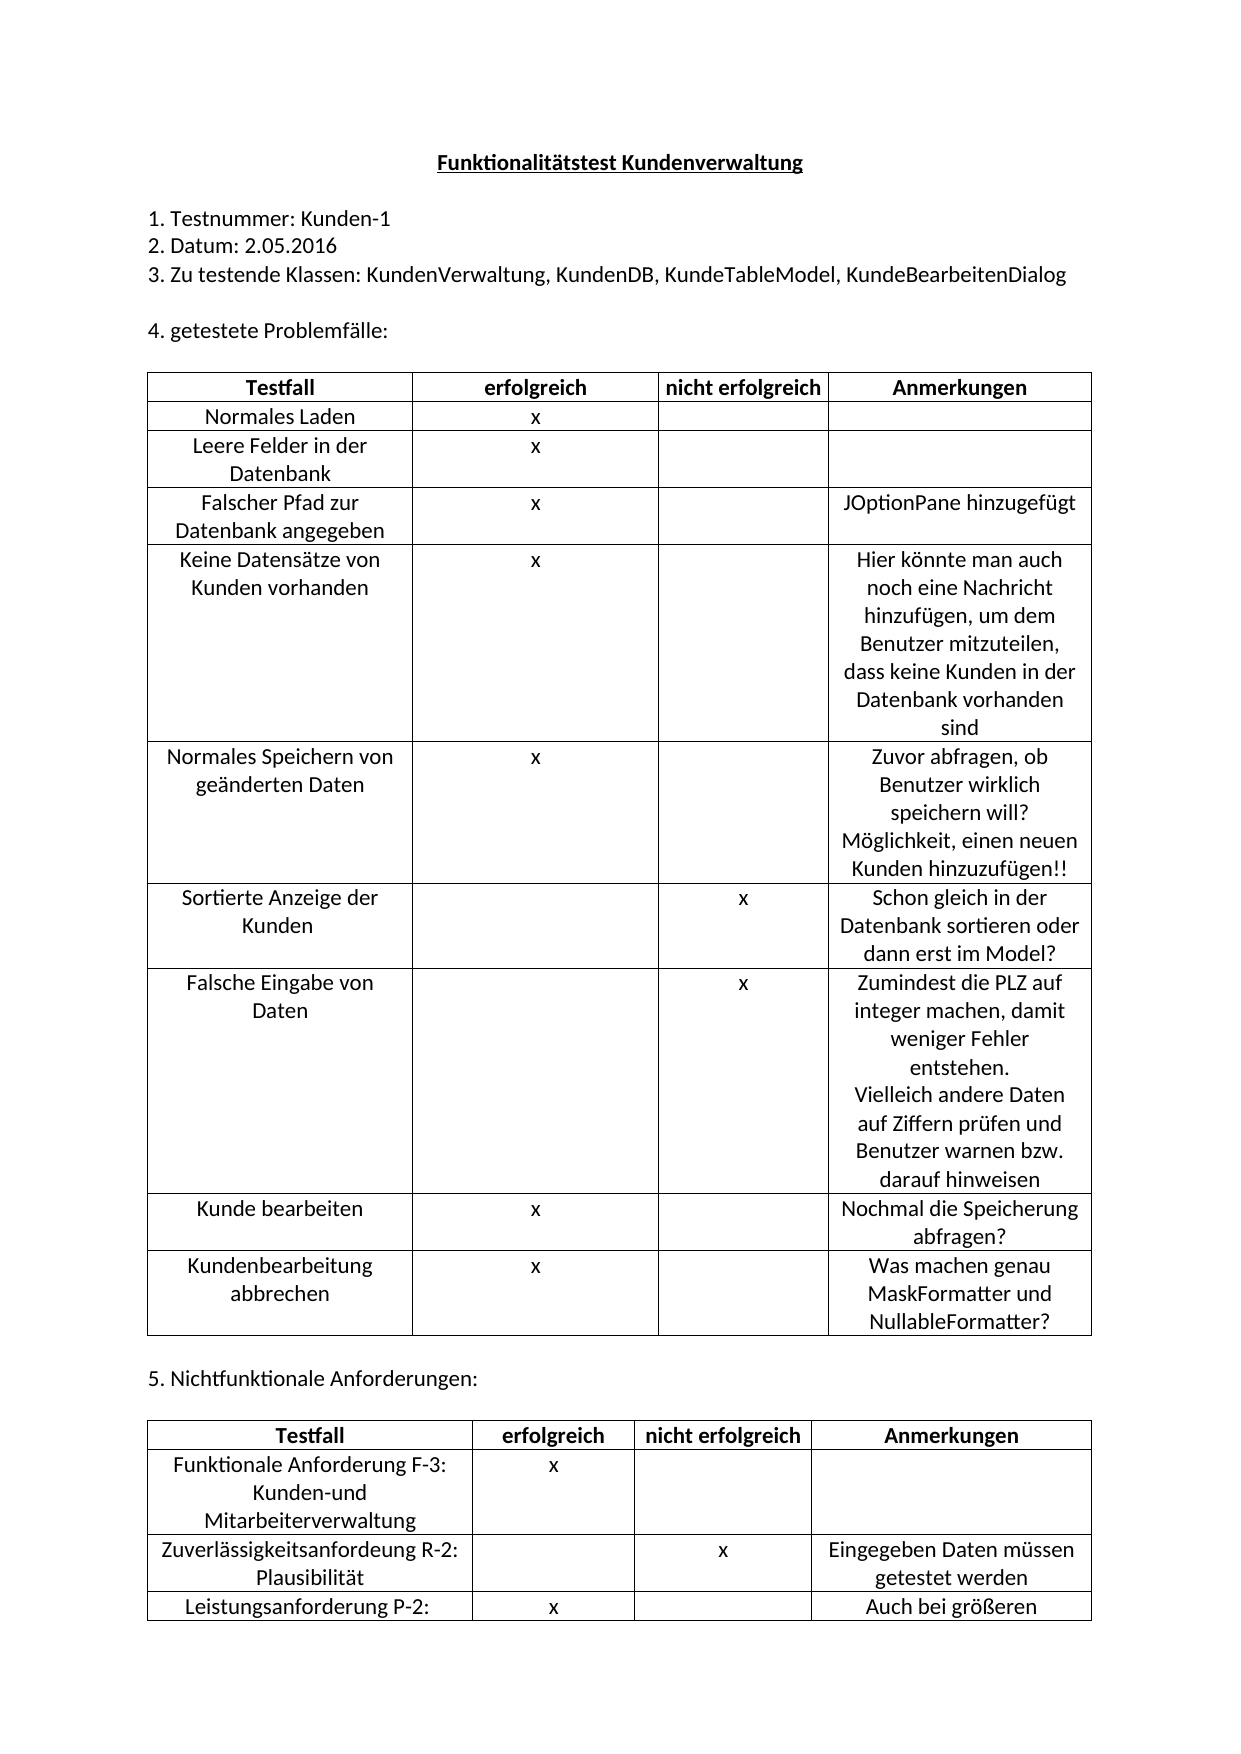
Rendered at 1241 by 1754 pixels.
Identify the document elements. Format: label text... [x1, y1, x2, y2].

table_cell [659, 1251, 828, 1335]
table_cell [413, 884, 658, 967]
text 1. Testnummer: Kunden-1 [148, 204, 1093, 232]
table_cell [659, 1194, 828, 1250]
table_header erfolgreich [473, 1421, 634, 1449]
table_cell [659, 742, 828, 882]
table_cell [659, 488, 828, 544]
table_cell x [473, 1450, 634, 1534]
table_cell x [473, 1592, 634, 1620]
table_cell x [635, 1535, 811, 1591]
table_cell [413, 969, 658, 1193]
table_cell x [413, 1251, 658, 1335]
table_header nicht erfolgreich [635, 1421, 811, 1449]
table_cell Schon gleich in der Datenbank sortieren oder dann erst im Model? [829, 884, 1091, 967]
table_header nicht erfolgreich [659, 373, 828, 401]
text 4. getestete Problemfälle: [148, 316, 1093, 344]
table_header Testfall [148, 373, 412, 401]
table_cell [635, 1450, 811, 1534]
table_cell JOptionPane hinzugefügt [829, 488, 1091, 544]
table_cell [659, 431, 828, 487]
table_cell Hier könnte man auch noch eine Nachricht hinzufügen, um dem Benutzer mitzuteilen, dass keine Kunden in der Datenbank vorhanden sind [829, 545, 1091, 741]
table_cell [635, 1592, 811, 1620]
table_cell Kunde bearbeiten [148, 1194, 412, 1250]
table_cell x [413, 488, 658, 544]
table_cell x [659, 969, 828, 1193]
text 5. Nichtfunktionale Anforderungen: [148, 1364, 1093, 1392]
table_cell [812, 1450, 1091, 1534]
table_cell Leere Felder in der Datenbank [148, 431, 412, 487]
table_cell Sortierte Anzeige der Kunden [148, 884, 412, 967]
table_cell Eingegeben Daten müssen getestet werden [812, 1535, 1091, 1591]
table_cell x [413, 402, 658, 430]
table_cell Auch bei größeren [812, 1592, 1091, 1620]
table_cell [473, 1535, 634, 1591]
table_cell Zuverlässigkeitsanfordeung R-2: Plausibilität [148, 1535, 472, 1591]
text Funktionalitätstest Kundenverwaltung [148, 148, 1093, 176]
table_cell Zuvor abfragen, ob Benutzer wirklich speichern will? Möglichkeit, einen neuen Kunden hinzuzufügen!! [829, 742, 1091, 882]
table_header Anmerkungen [829, 373, 1091, 401]
table_cell Nochmal die Speicherung abfragen? [829, 1194, 1091, 1250]
text 2. Datum: 2.05.2016 [148, 232, 1093, 260]
table_cell [659, 402, 828, 430]
table_cell Keine Datensätze von Kunden vorhanden [148, 545, 412, 741]
table_cell Funktionale Anforderung F-3: Kunden-und Mitarbeiterverwaltung [148, 1450, 472, 1534]
table_header Testfall [148, 1421, 472, 1449]
table_cell x [413, 545, 658, 741]
table_cell Kundenbearbeitung abbrechen [148, 1251, 412, 1335]
table_cell Zumindest die PLZ auf integer machen, damit weniger Fehler entstehen. Vielleich andere Daten auf Ziffern prüfen und Benutzer warnen bzw. darauf hinweisen [829, 969, 1091, 1193]
table_header erfolgreich [413, 373, 658, 401]
table_cell Leistungsanforderung P-2: [148, 1592, 472, 1620]
table_cell x [659, 884, 828, 967]
table_header Anmerkungen [812, 1421, 1091, 1449]
table_cell Falsche Eingabe von Daten [148, 969, 412, 1193]
table_cell x [413, 742, 658, 882]
table_cell Falscher Pfad zur Datenbank angegeben [148, 488, 412, 544]
table_cell Normales Speichern von geänderten Daten [148, 742, 412, 882]
table_cell Was machen genau MaskFormatter und NullableFormatter? [829, 1251, 1091, 1335]
table_cell x [413, 1194, 658, 1250]
table_cell Normales Laden [148, 402, 412, 430]
table_cell [829, 431, 1091, 487]
table_cell [829, 402, 1091, 430]
text 3. Zu testende Klassen: KundenVerwaltung, KundenDB, KundeTableModel, KundeBearbeitenDialog [148, 260, 1093, 288]
table_cell [659, 545, 828, 741]
table_cell x [413, 431, 658, 487]
